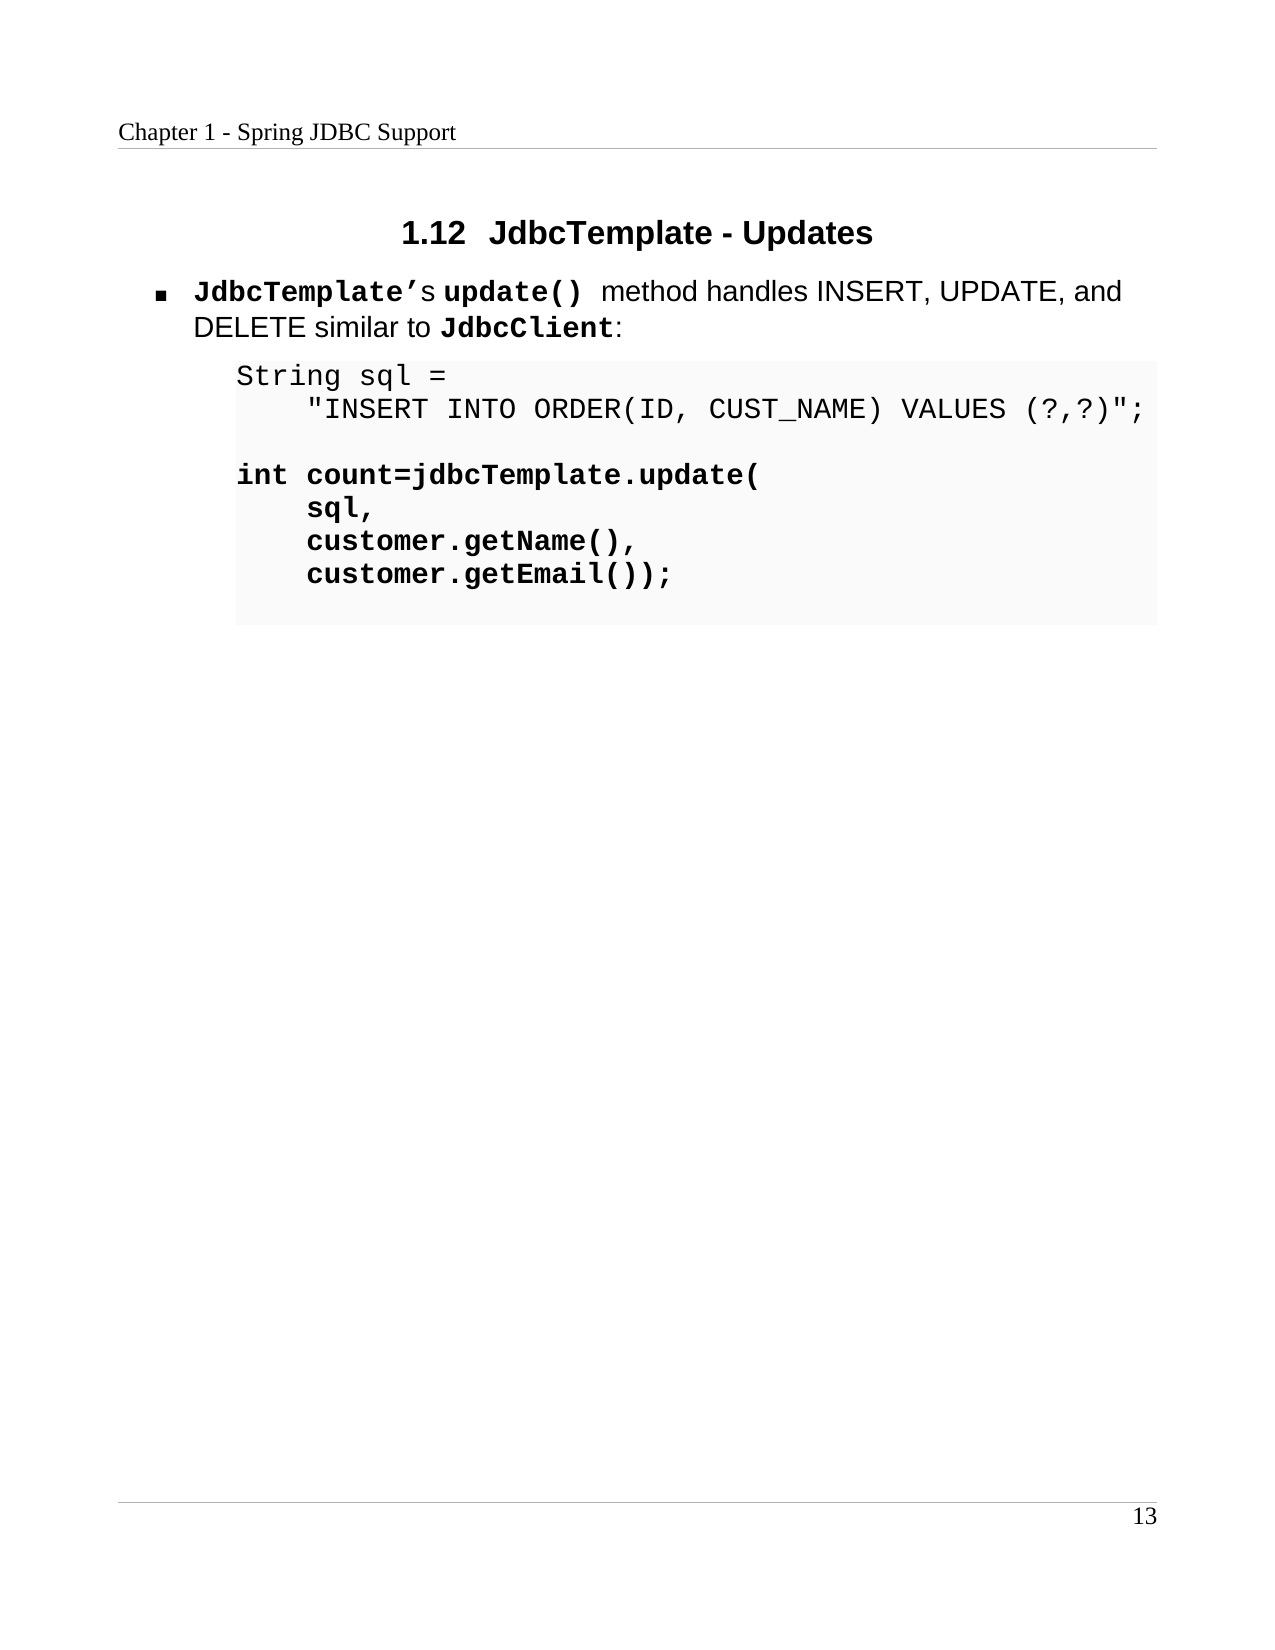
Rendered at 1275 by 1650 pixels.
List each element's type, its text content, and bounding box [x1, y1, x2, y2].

list JdbcTemplate’s update() method handles INSERT, UPDATE, and DELETE similar to JdbcClient: [156, 275, 1157, 346]
text String sql = [236, 361, 1157, 394]
text customer.getEmail()); [236, 559, 1157, 592]
subtitle JdbcTemplate - Updates [118, 214, 1157, 251]
text "INSERT INTO ORDER(ID, CUST_NAME) VALUES (?,?)"; [236, 394, 1157, 427]
text sql, [236, 493, 1157, 526]
text customer.getName(), [236, 526, 1157, 559]
text int count=jdbcTemplate.update( [236, 460, 1157, 493]
